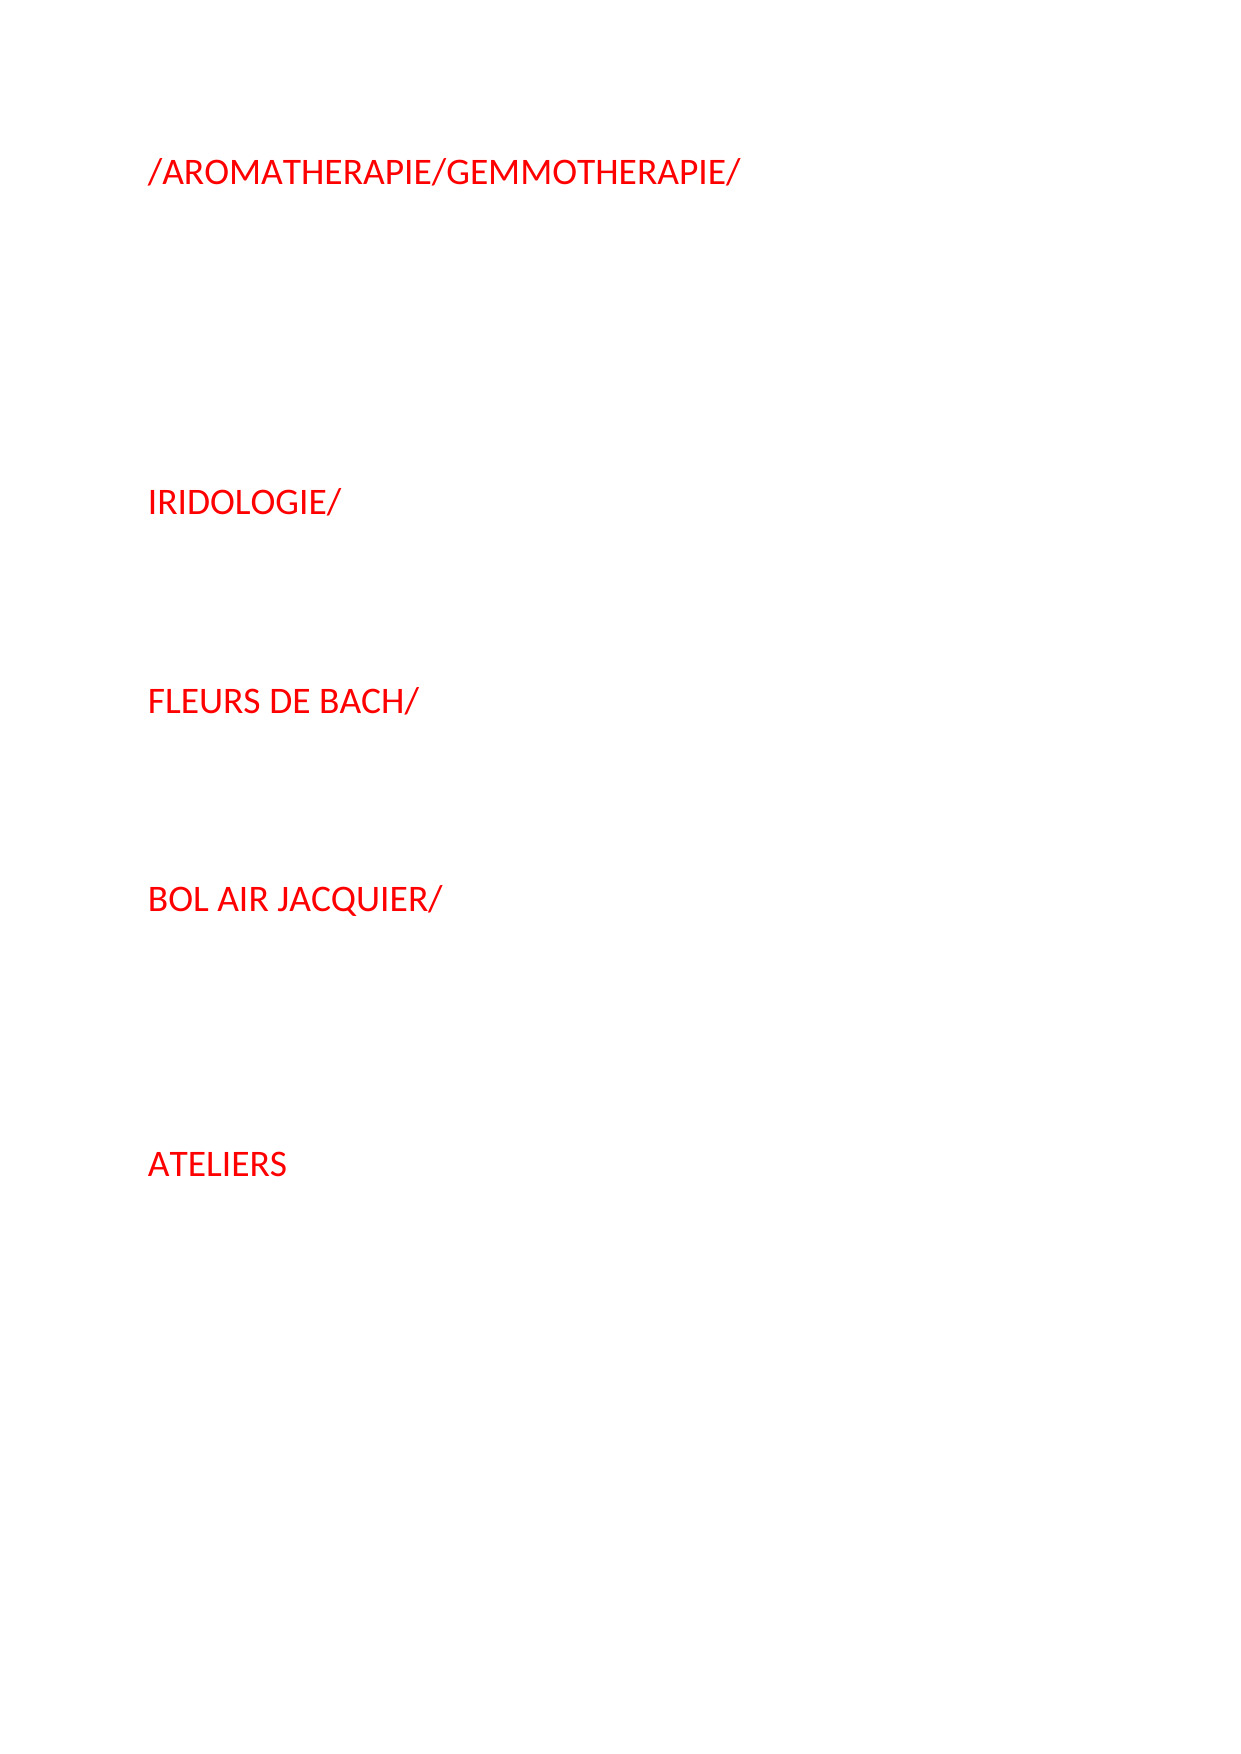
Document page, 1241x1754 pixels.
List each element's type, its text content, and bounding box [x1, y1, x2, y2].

text IRIDOLOGIE/ [148, 478, 1093, 524]
text FLEURS DE BACH/ [148, 677, 1093, 723]
text ATELIERS [148, 1140, 1093, 1186]
text BOL AIR JACQUIER/ [148, 875, 1093, 921]
text /AROMATHERAPIE/GEMMOTHERAPIE/ [148, 148, 1093, 193]
